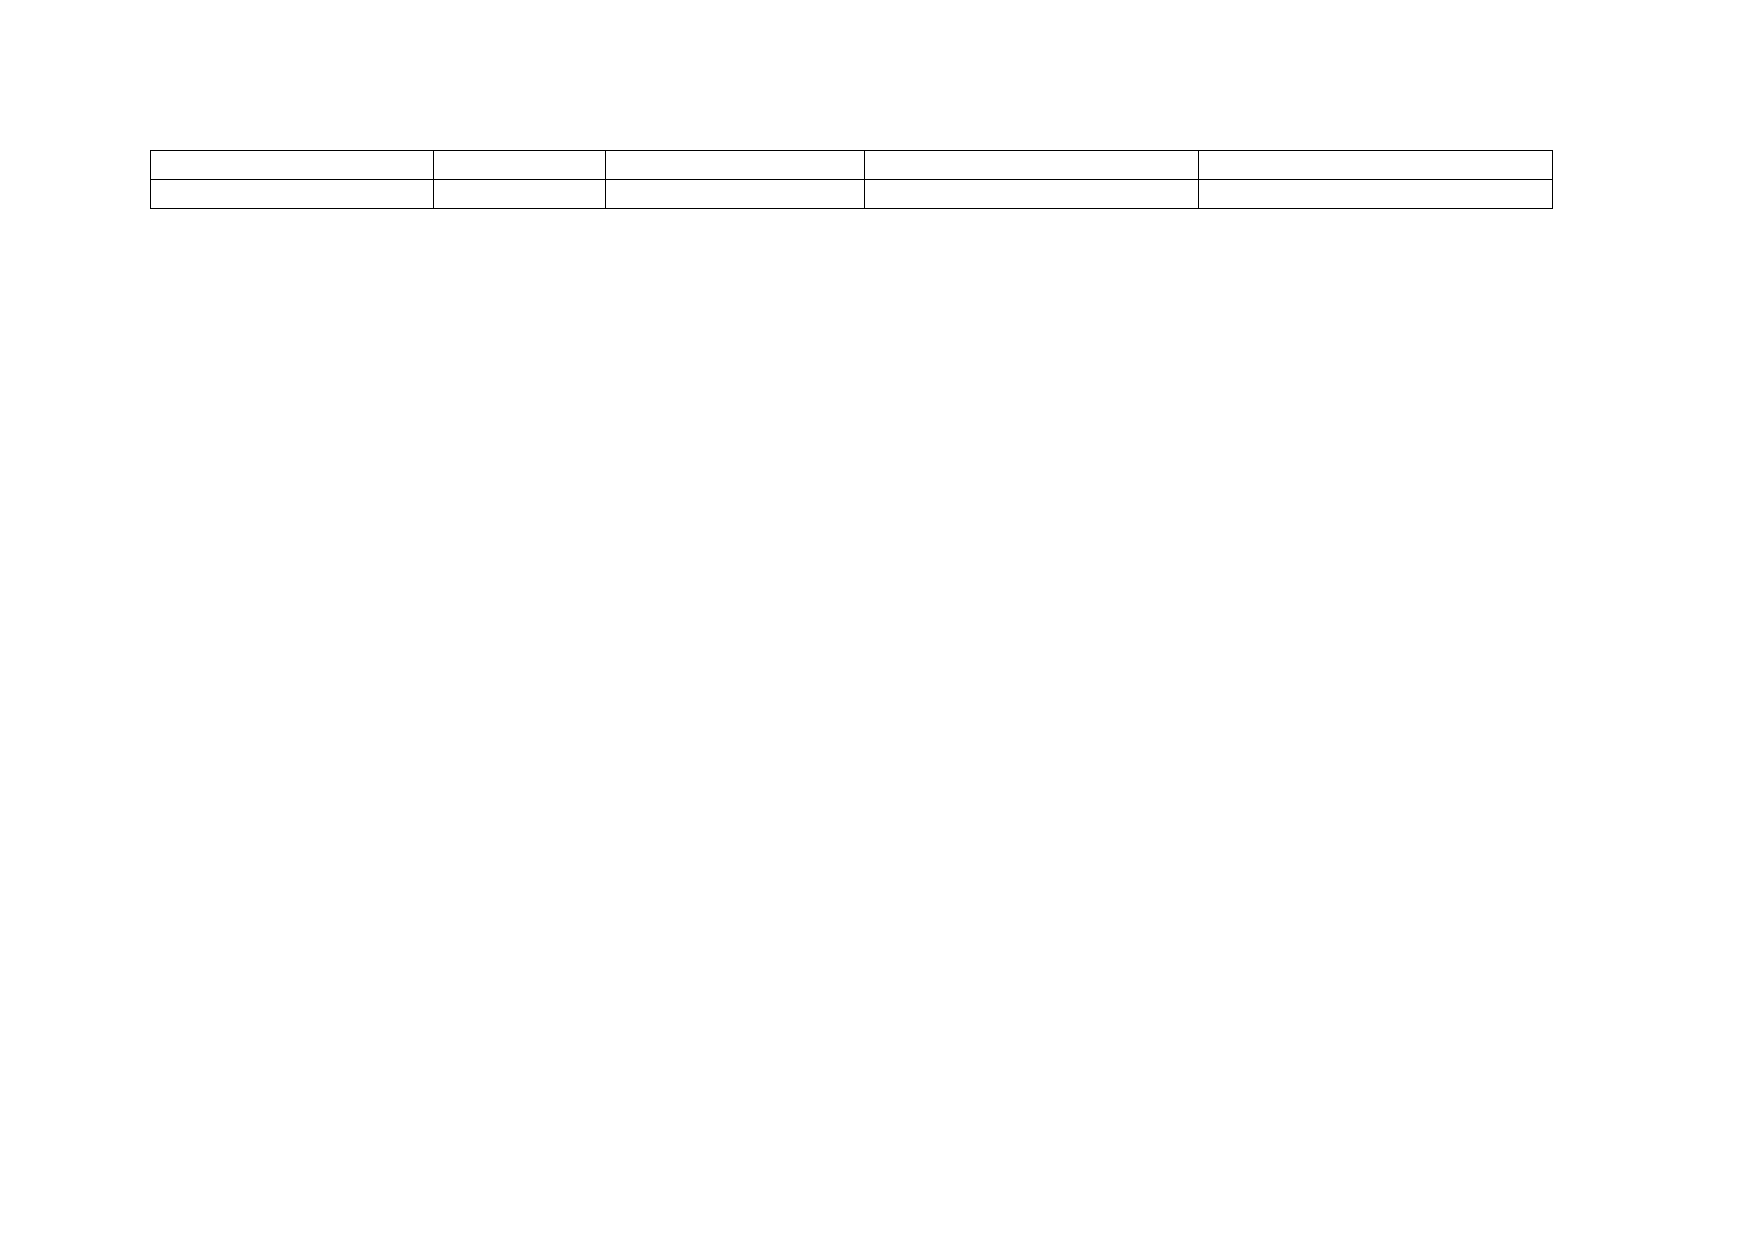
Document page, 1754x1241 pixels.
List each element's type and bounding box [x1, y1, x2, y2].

table_cell [606, 151, 864, 179]
table_cell [151, 180, 433, 208]
table_cell [151, 151, 433, 179]
table_cell [434, 151, 605, 179]
table_cell [865, 151, 1198, 179]
table_cell [434, 180, 605, 208]
table_cell [1199, 151, 1552, 179]
table_cell [865, 180, 1198, 208]
table_cell [606, 180, 864, 208]
table_cell [1199, 180, 1552, 208]
